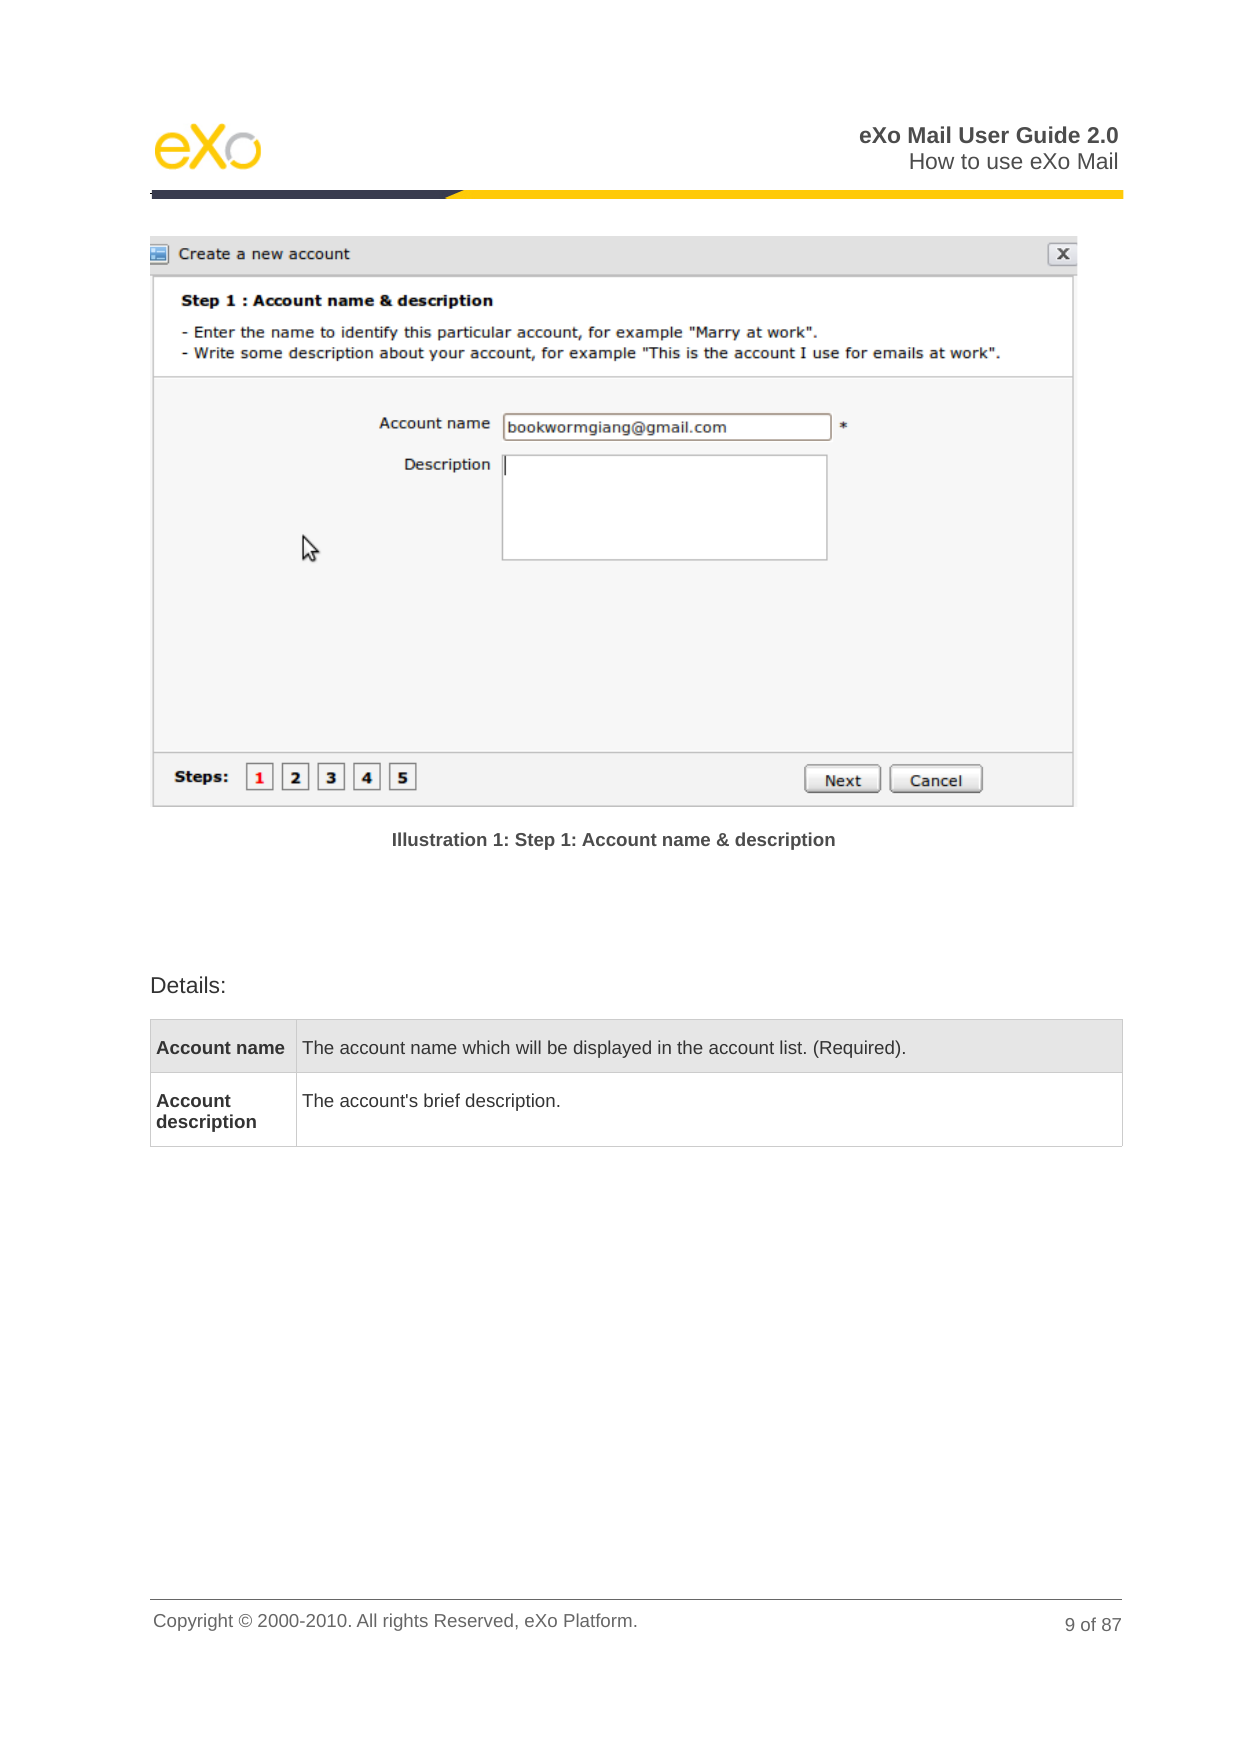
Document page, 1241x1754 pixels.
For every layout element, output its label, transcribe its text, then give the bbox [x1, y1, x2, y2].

picture [150, 236, 1078, 807]
picture [151, 190, 1124, 199]
table_header The account name which will be displayed in the account list. (Required). [297, 1020, 1122, 1072]
text Illustration 1: Step 1: Account name & description [150, 807, 1077, 850]
table_cell The account's brief description. [297, 1073, 1122, 1146]
text Details: [150, 972, 1122, 998]
picture [155, 123, 262, 170]
table_header Account name [151, 1020, 296, 1072]
table_cell Account description [151, 1073, 296, 1146]
